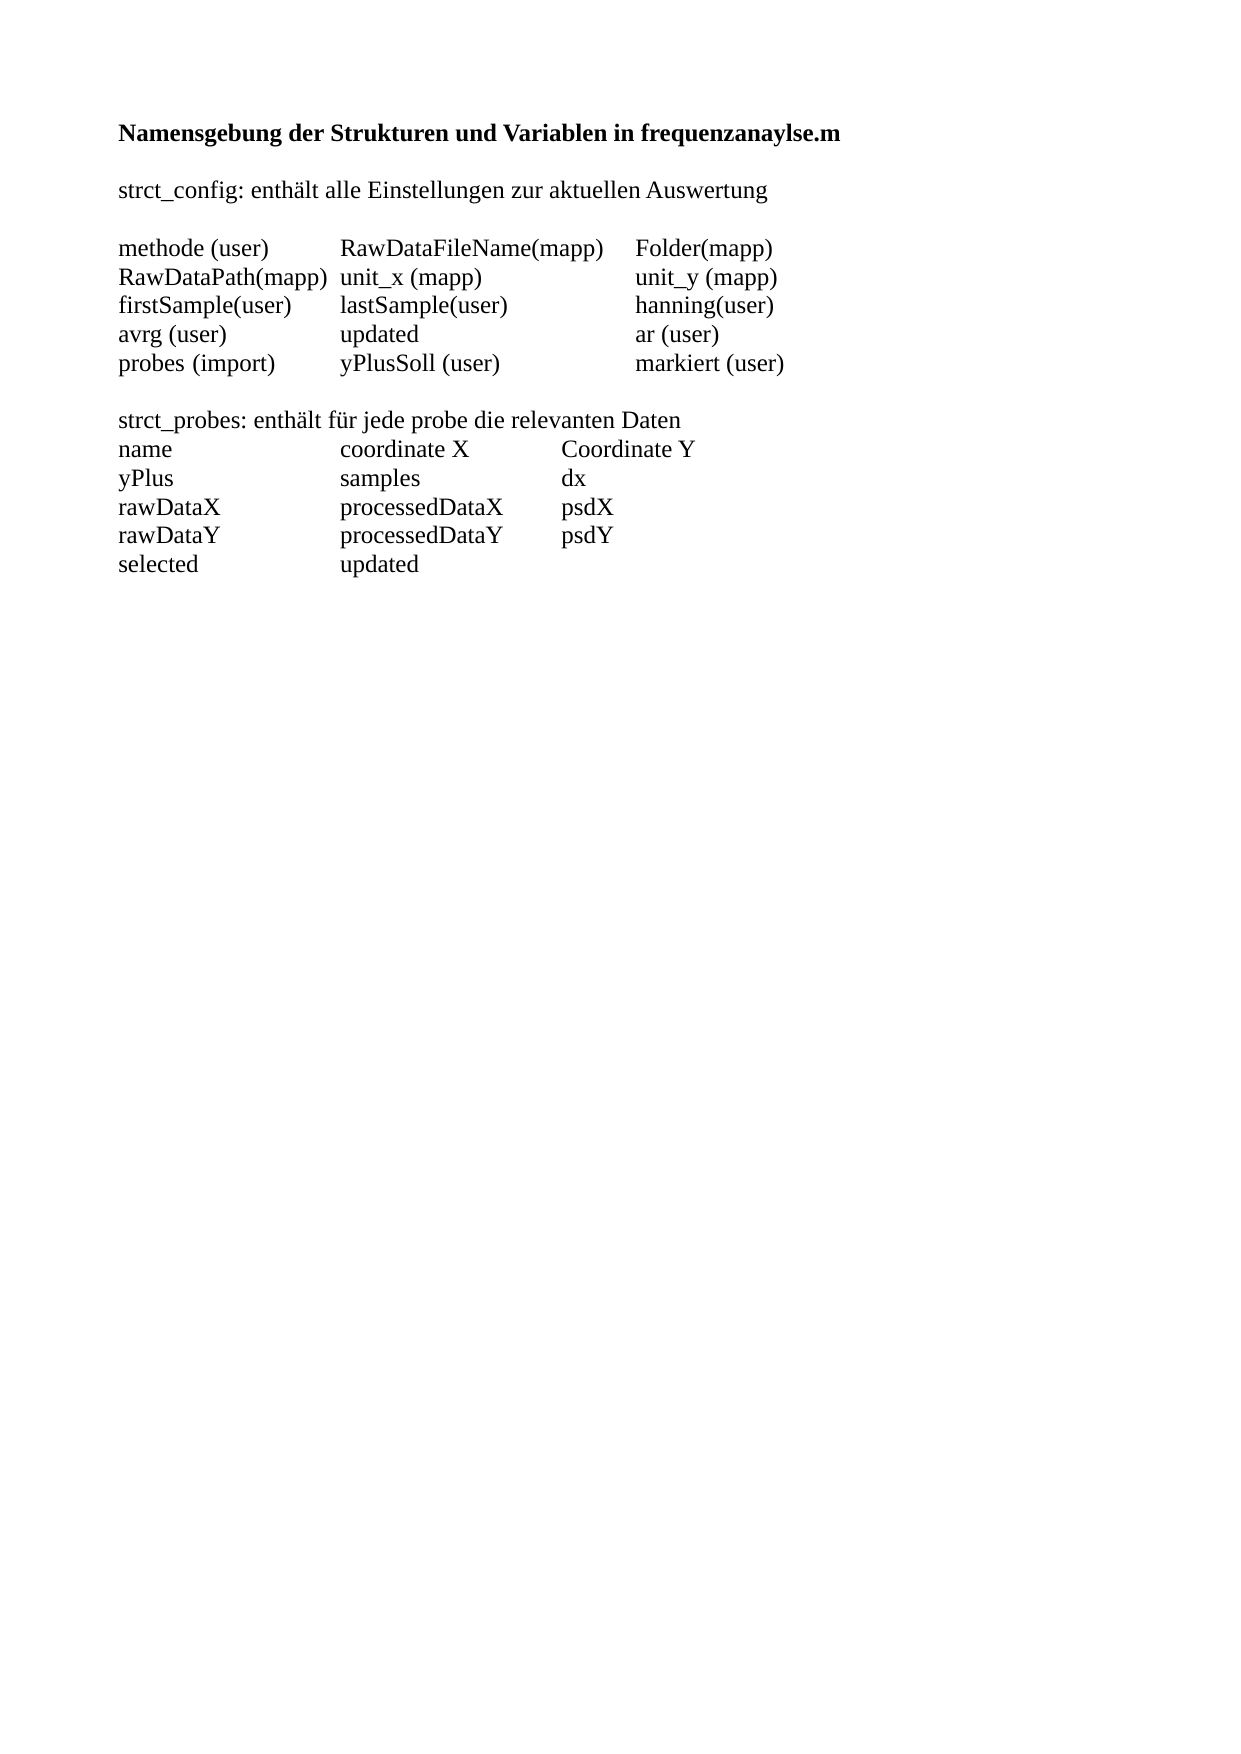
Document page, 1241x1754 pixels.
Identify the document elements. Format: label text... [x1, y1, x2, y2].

text rawDataY processedDataY psdY [118, 521, 1122, 549]
text avrg (user) updated ar (user) [118, 319, 1122, 348]
text firstSample(user) lastSample(user) hanning(user) [118, 291, 1122, 319]
text methode (user) RawDataFileName(mapp) Folder(mapp) [118, 233, 1122, 262]
text yPlus samples dx [118, 463, 1122, 492]
text probes (import) yPlusSoll (user) markiert (user) [118, 348, 1122, 377]
text strct_config: enthält alle Einstellungen zur aktuellen Auswertung [118, 176, 1122, 204]
text Namensgebung der Strukturen und Variablen in frequenzanaylse.m [118, 118, 1122, 147]
text strct_probes: enthält für jede probe die relevanten Daten [118, 406, 1122, 434]
text rawDataX processedDataX psdX [118, 492, 1122, 521]
text name coordinate X Coordinate Y [118, 434, 1122, 463]
text selected updated [118, 549, 1122, 578]
text RawDataPath(mapp) unit_x (mapp) unit_y (mapp) [118, 262, 1122, 291]
